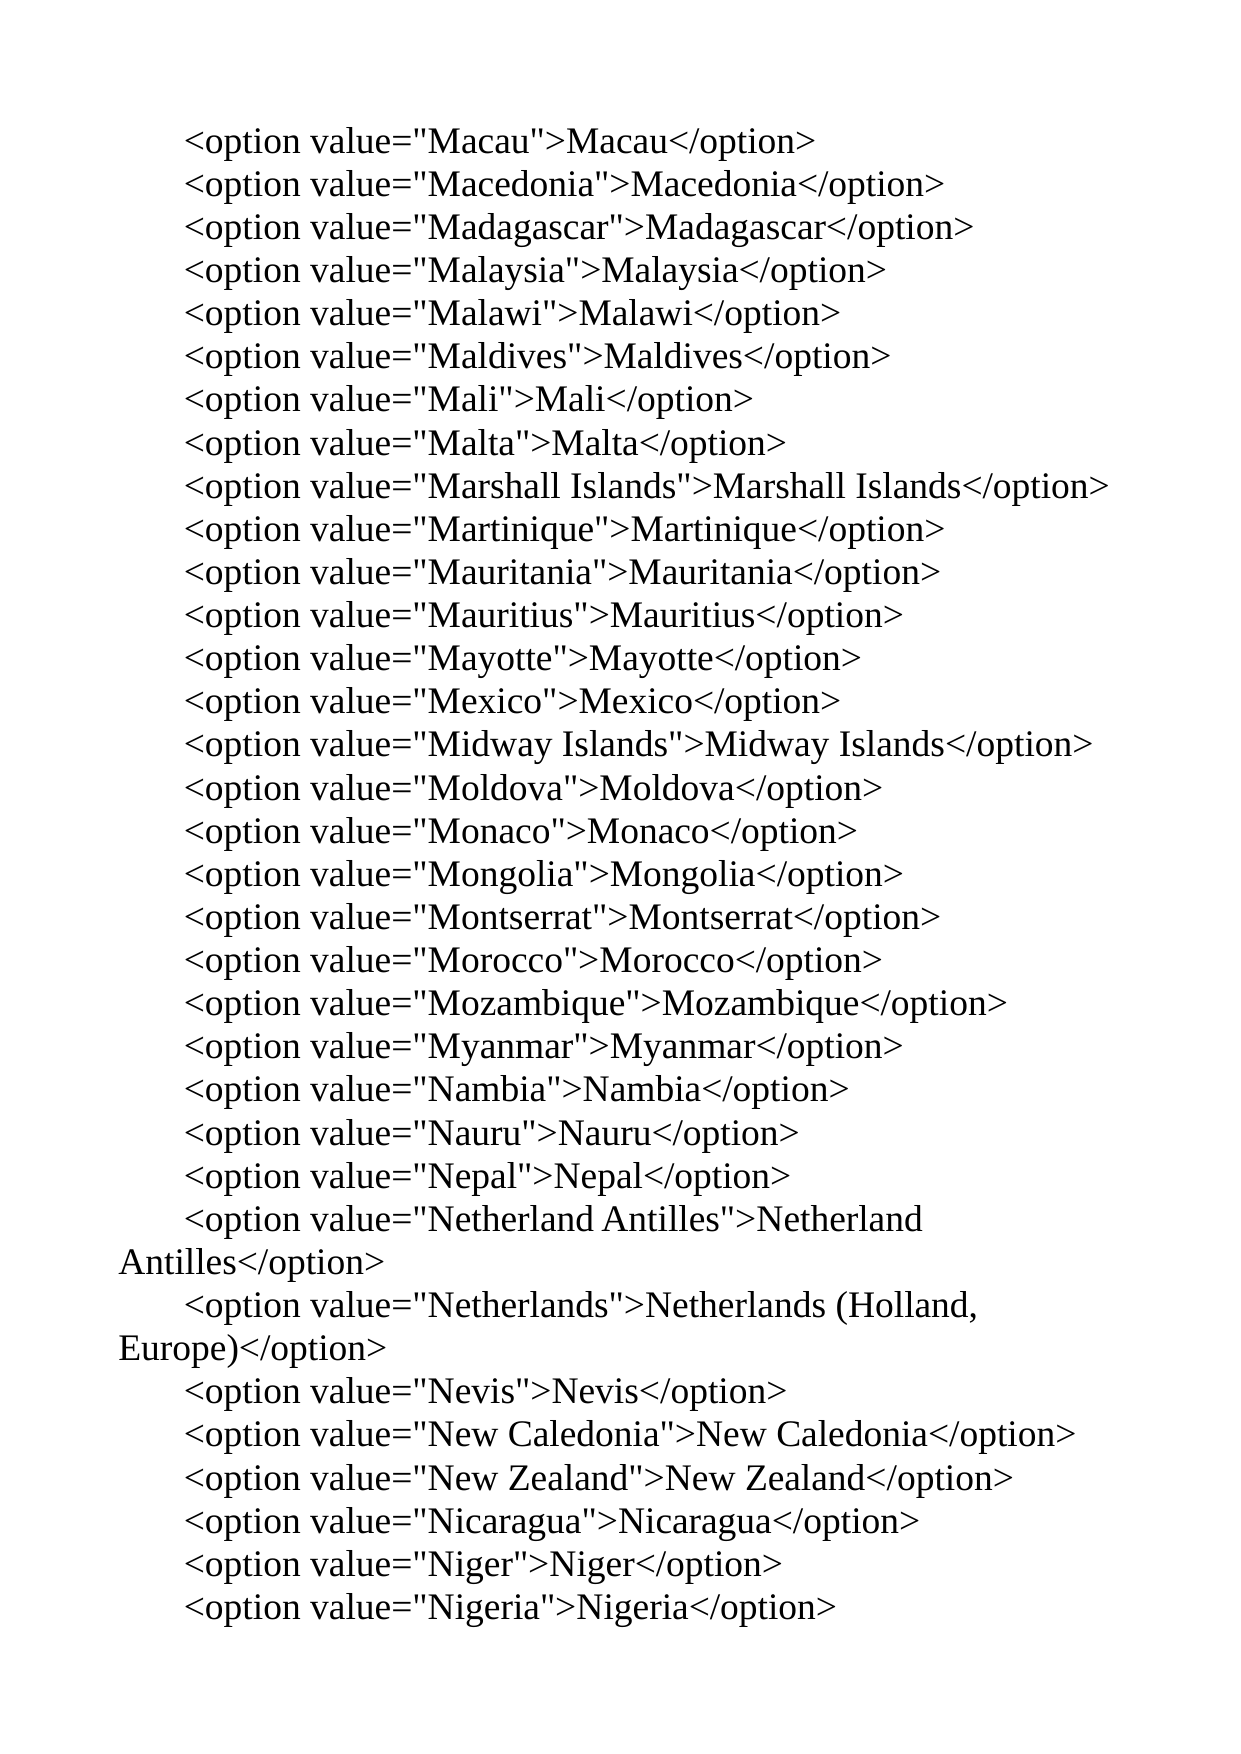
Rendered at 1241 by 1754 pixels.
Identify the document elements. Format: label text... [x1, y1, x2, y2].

text <option value="Morocco">Morocco</option> [118, 937, 1122, 981]
text <option value="Nauru">Nauru</option> [118, 1110, 1122, 1153]
text <option value="Mauritius">Mauritius</option> [118, 592, 1122, 636]
text <option value="Nigeria">Nigeria</option> [118, 1584, 1122, 1627]
text <option value="Nambia">Nambia</option> [118, 1067, 1122, 1110]
text <option value="Netherlands">Netherlands (Holland, Europe)</option> [118, 1282, 1122, 1369]
text <option value="Mayotte">Mayotte</option> [118, 636, 1122, 679]
text <option value="Niger">Niger</option> [118, 1541, 1122, 1584]
text <option value="Macau">Macau</option> [118, 118, 1122, 161]
text <option value="Nicaragua">Nicaragua</option> [118, 1498, 1122, 1541]
text <option value="Mexico">Mexico</option> [118, 679, 1122, 722]
text <option value="Nepal">Nepal</option> [118, 1153, 1122, 1196]
text <option value="Martinique">Martinique</option> [118, 506, 1122, 549]
text <option value="Montserrat">Montserrat</option> [118, 894, 1122, 937]
text <option value="Myanmar">Myanmar</option> [118, 1024, 1122, 1067]
text <option value="Macedonia">Macedonia</option> [118, 161, 1122, 204]
text <option value="Midway Islands">Midway Islands</option> [118, 722, 1122, 765]
text <option value="Malawi">Malawi</option> [118, 291, 1122, 334]
text <option value="Monaco">Monaco</option> [118, 808, 1122, 851]
text <option value="Marshall Islands">Marshall Islands</option> [118, 463, 1122, 506]
text <option value="Maldives">Maldives</option> [118, 334, 1122, 377]
text <option value="Mali">Mali</option> [118, 377, 1122, 420]
text <option value="Nevis">Nevis</option> [118, 1369, 1122, 1412]
text <option value="Mongolia">Mongolia</option> [118, 851, 1122, 894]
text <option value="Moldova">Moldova</option> [118, 765, 1122, 808]
text <option value="Mozambique">Mozambique</option> [118, 981, 1122, 1024]
text <option value="New Zealand">New Zealand</option> [118, 1455, 1122, 1498]
text <option value="Mauritania">Mauritania</option> [118, 549, 1122, 592]
text <option value="Malta">Malta</option> [118, 420, 1122, 463]
text <option value="Malaysia">Malaysia</option> [118, 247, 1122, 291]
text <option value="New Caledonia">New Caledonia</option> [118, 1412, 1122, 1455]
text <option value="Netherland Antilles">Netherland Antilles</option> [118, 1196, 1122, 1282]
text <option value="Madagascar">Madagascar</option> [118, 204, 1122, 247]
